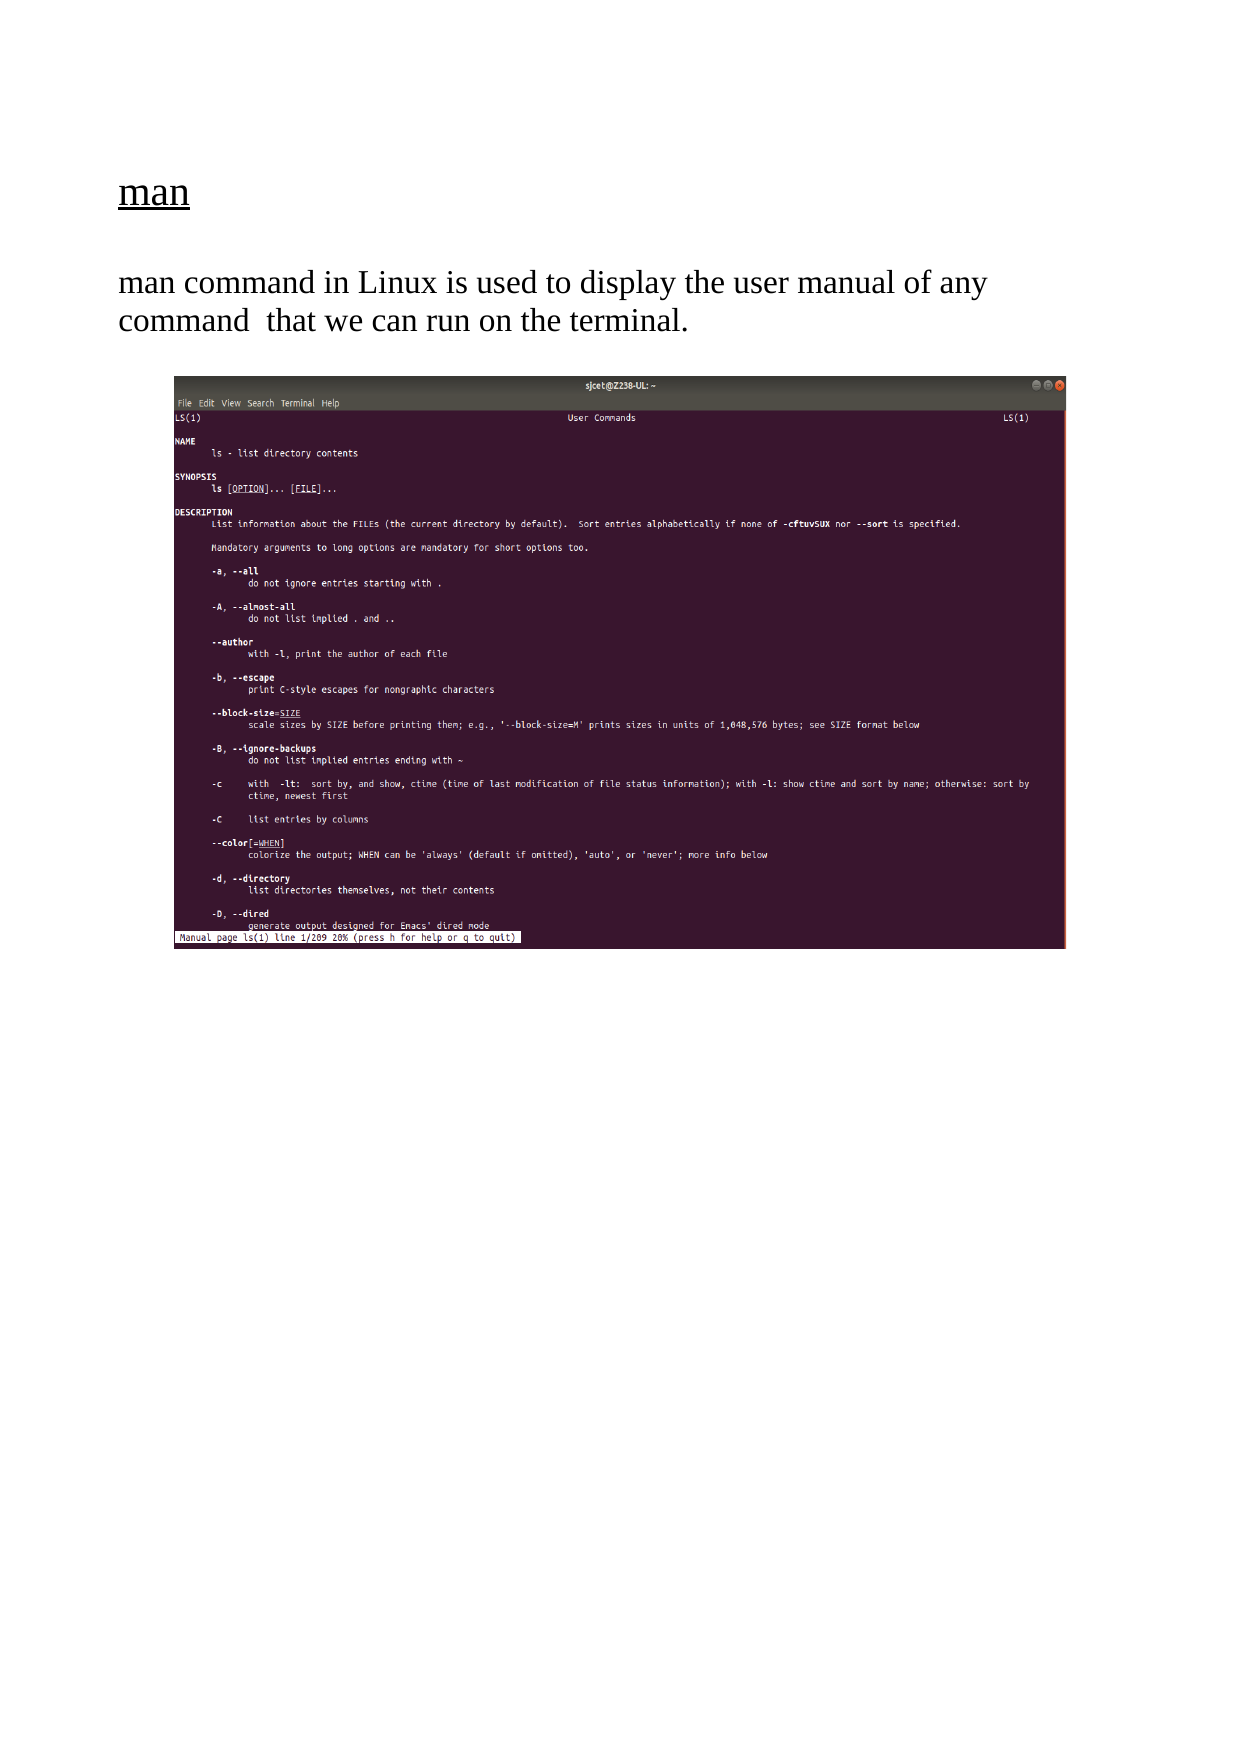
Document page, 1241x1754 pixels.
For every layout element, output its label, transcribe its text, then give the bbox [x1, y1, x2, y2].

picture [174, 376, 1067, 949]
text man [118, 166, 1122, 214]
text man command in Linux is used to display the user manual of any command that we can run on the terminal. [118, 262, 1122, 338]
